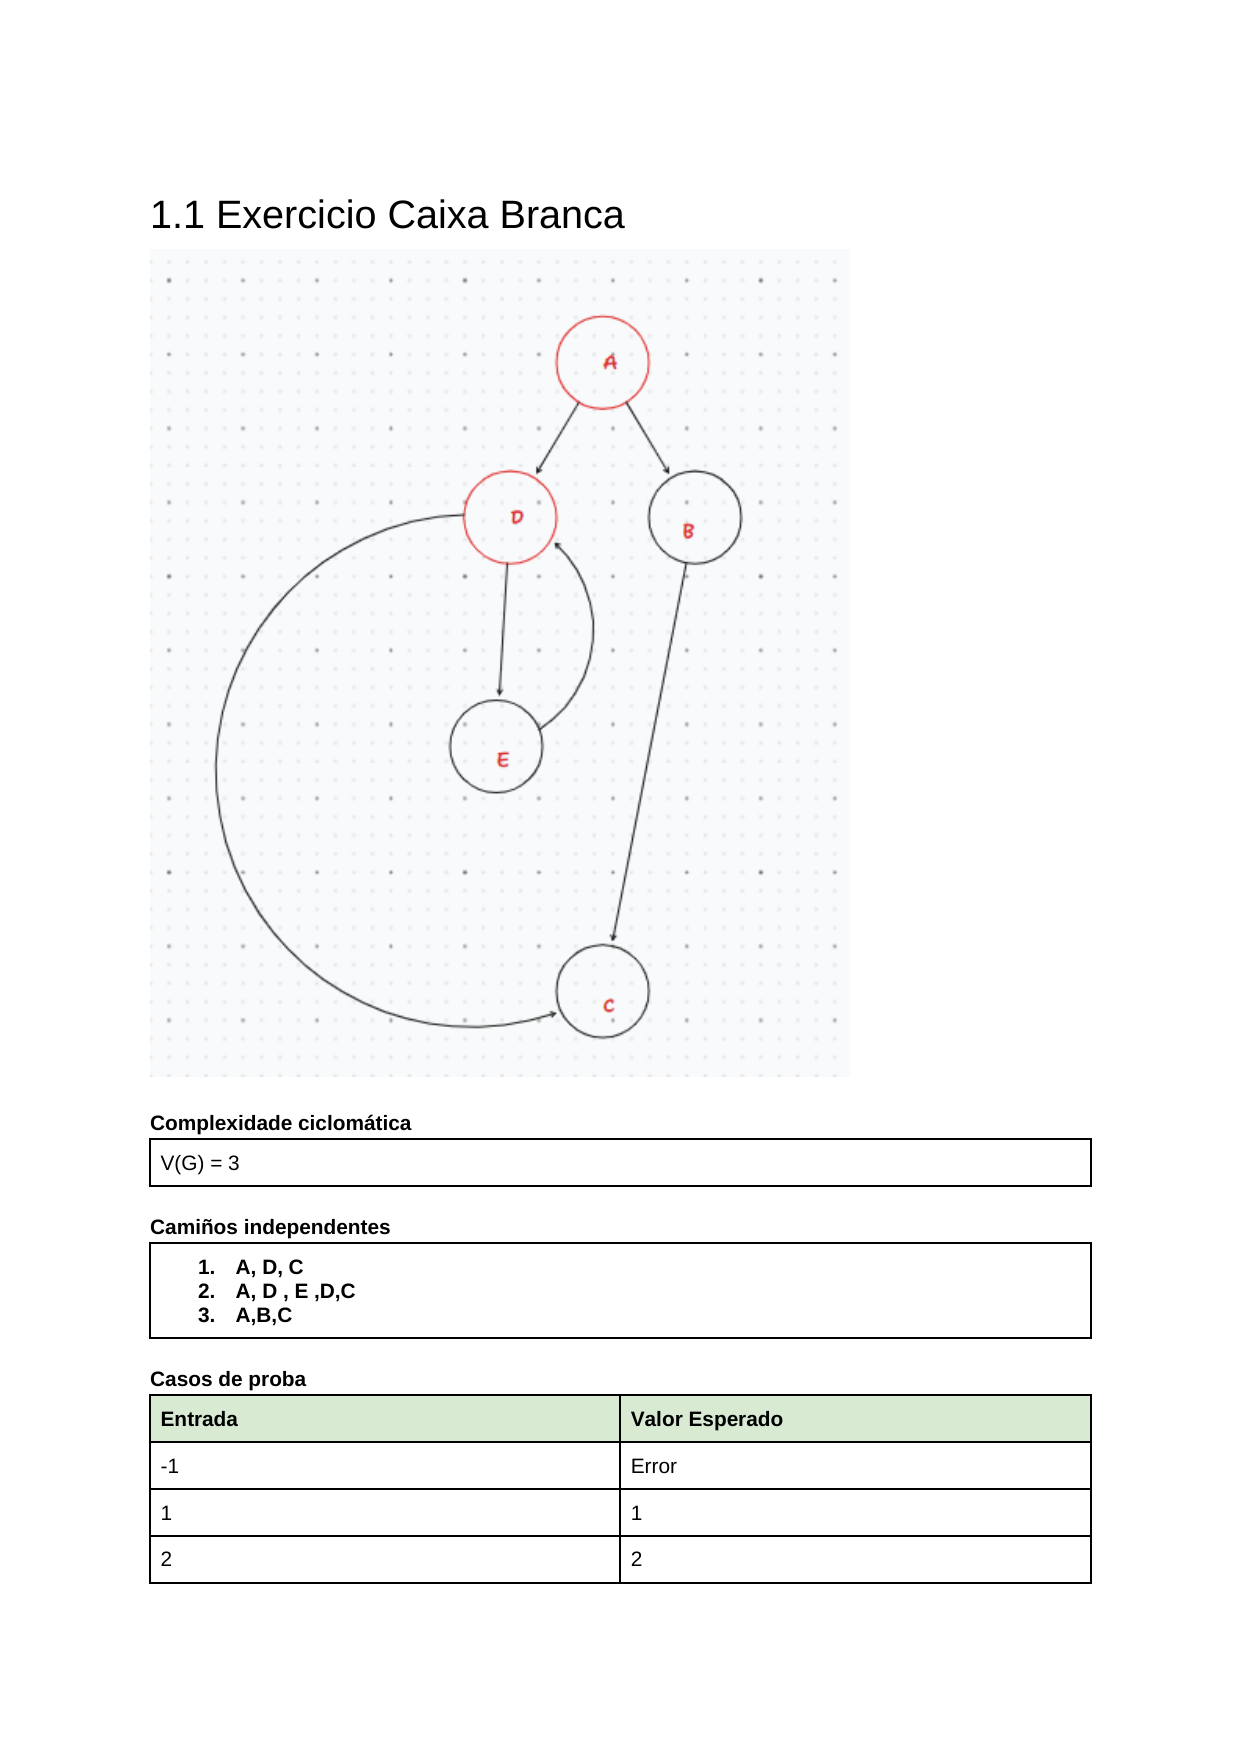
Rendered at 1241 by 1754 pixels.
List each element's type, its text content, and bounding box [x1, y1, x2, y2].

table_header Valor Esperado [621, 1396, 1090, 1441]
text Complexidade ciclomática [150, 1111, 1090, 1135]
text Camiños independentes [150, 1215, 1090, 1239]
table_cell 2 [151, 1537, 619, 1582]
table_cell 2 [621, 1537, 1090, 1582]
table_cell 1 [621, 1490, 1090, 1535]
table_header V(G) = 3 [151, 1140, 1090, 1185]
picture [150, 249, 851, 1077]
table_cell 1 [151, 1490, 619, 1535]
table_header A, D, C A, D , E ,D,C A,B,C [151, 1244, 1090, 1337]
table_cell -1 [151, 1443, 619, 1488]
table_cell Error [621, 1443, 1090, 1488]
text Casos de proba [150, 1367, 1090, 1391]
table_header Entrada [151, 1396, 619, 1441]
subtitle 1.1 Exercicio Caixa Branca [150, 192, 1090, 237]
